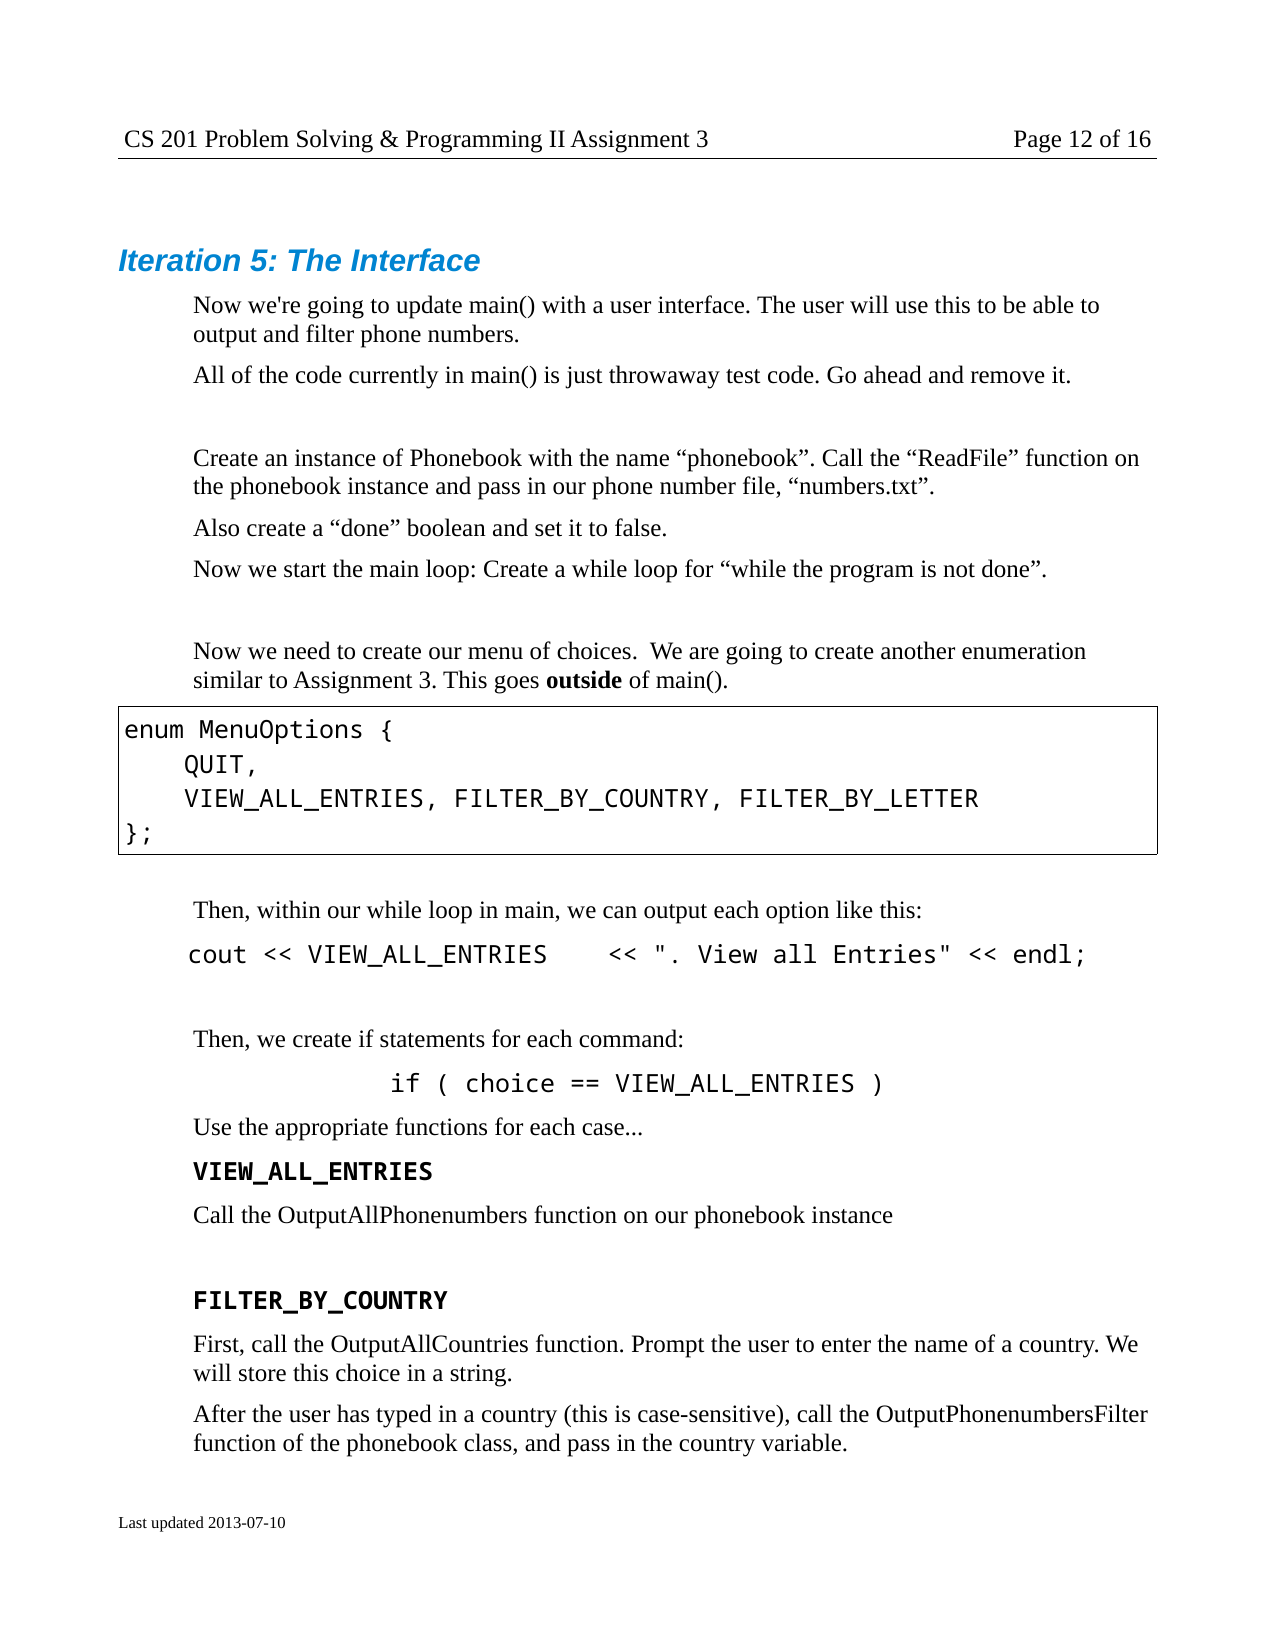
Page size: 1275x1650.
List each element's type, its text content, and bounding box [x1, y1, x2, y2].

text After the user has typed in a country (this is case-sensitive), call the OutputPhonenumbersFilter function of the phonebook class, and pass in the country variable. [193, 1399, 1157, 1457]
table_header enum MenuOptions { QUIT, VIEW_ALL_ENTRIES, FILTER_BY_COUNTRY, FILTER_BY_LETTER }; [119, 707, 1157, 854]
text VIEW_ALL_ENTRIES [193, 1154, 1157, 1188]
text First, call the OutputAllCountries function. Prompt the user to enter the name of a country. We will store this choice in a string. [193, 1329, 1157, 1387]
text Also create a “done” boolean and set it to false. [193, 513, 1157, 541]
text All of the code currently in main() is just throwaway test code. Go ahead and remove it. [193, 360, 1157, 389]
text Create an instance of Phonebook with the name “phonebook”. Call the “ReadFile” function on the phonebook instance and pass in our phone number file, “numbers.txt”. [193, 443, 1157, 500]
text cout << VIEW_ALL_ENTRIES << ". View all Entries" << endl; [118, 937, 1157, 971]
text Now we're going to update main() with a user interface. The user will use this to be able to output and filter phone numbers. [193, 290, 1157, 348]
text Then, within our while loop in main, we can output each option like this: [193, 896, 1157, 924]
text if ( choice == VIEW_ALL_ENTRIES ) [118, 1066, 1157, 1100]
subtitle Iteration 5: The Interface [118, 242, 1157, 278]
text Now we start the main loop: Create a while loop for “while the program is not done”. [193, 554, 1157, 583]
text FILTER_BY_COUNTRY [193, 1283, 1157, 1317]
text Call the OutputAllPhonenumbers function on our phonebook instance [193, 1200, 1157, 1229]
text Then, we create if statements for each command: [193, 1024, 1157, 1053]
text Use the appropriate functions for each case... [193, 1112, 1157, 1141]
text Now we need to create our menu of choices. We are going to create another enumeration similar to Assignment 3. This goes outside of main(). [193, 636, 1157, 694]
